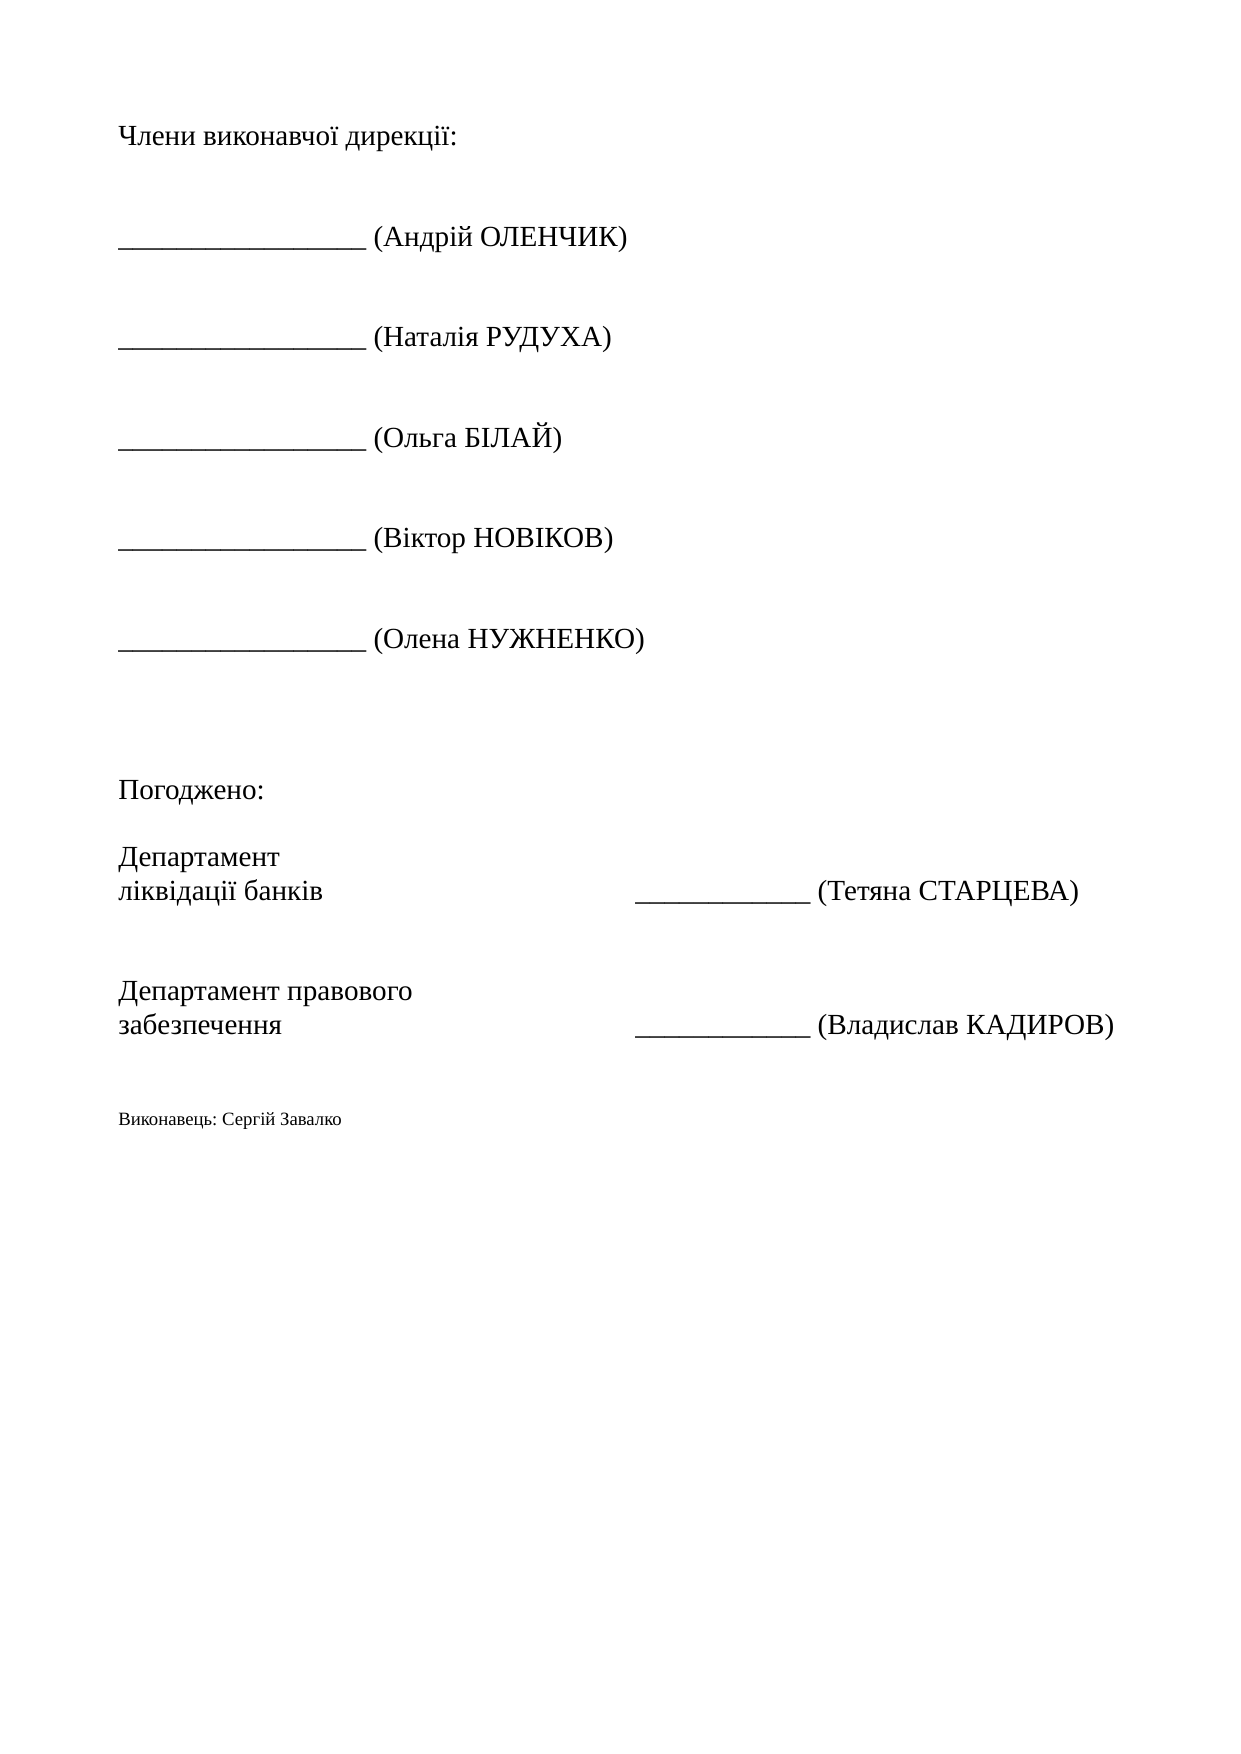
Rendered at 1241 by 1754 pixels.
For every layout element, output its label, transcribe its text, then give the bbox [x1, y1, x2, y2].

text ліквідації банків ____________ (Тетяна СТАРЦЕВА) [118, 873, 1122, 906]
text Члени виконавчої дирекції: [118, 118, 1122, 152]
text забезпечення ____________ (Владислав КАДИРОВ) [118, 1007, 1122, 1041]
text Виконавець: Сергій Завалко [118, 1108, 1122, 1129]
text _________________ (Віктор НОВІКОВ) [118, 521, 1122, 554]
text _________________ (Олена НУЖНЕНКО) [118, 621, 1122, 655]
text _________________ (Ольга БІЛАЙ) [118, 420, 1122, 453]
text Погоджено: [118, 772, 1122, 806]
text Департамент правового [118, 973, 1122, 1007]
text _________________ (Андрій ОЛЕНЧИК) [118, 219, 1122, 252]
text _________________ (Наталія РУДУХА) [118, 319, 1122, 353]
text Департамент [118, 839, 1122, 873]
